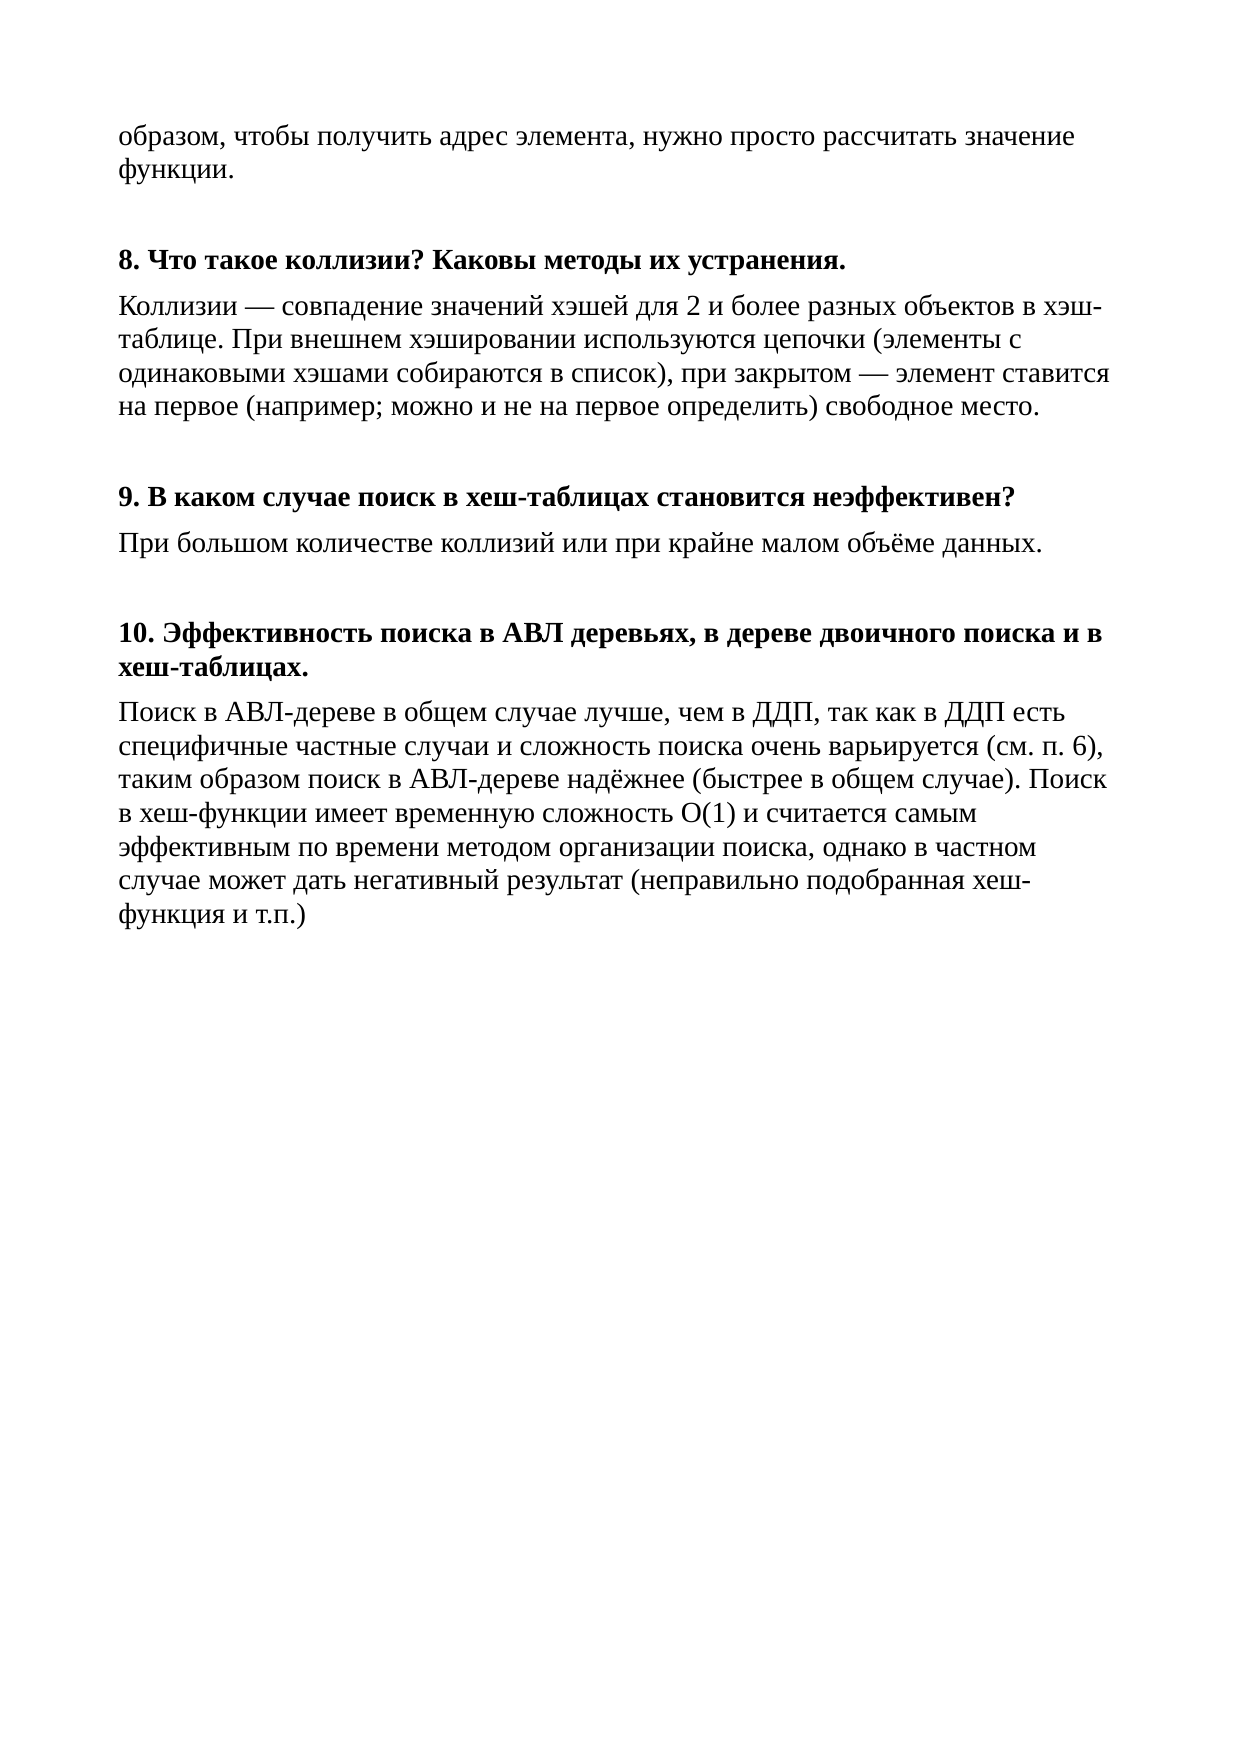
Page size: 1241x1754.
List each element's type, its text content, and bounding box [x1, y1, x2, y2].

text Поиск в АВЛ-дереве в общем случае лучше, чем в ДДП, так как в ДДП есть специфичные частные случаи и сложность поиска очень варьируется (см. п. 6), таким образом поиск в АВЛ-дереве надёжнее (быстрее в общем случае). Поиск в хеш-функции имеет временную сложность О(1) и считается самым эффективным по времени методом организации поиска, однако в частном случае может дать негативный результат (неправильно подобранная хеш-функция и т.п.) [118, 694, 1122, 929]
text образом, чтобы получить адрес элемента, нужно просто рассчитать значение функции. [118, 118, 1122, 185]
text Коллизии — совпадение значений хэшей для 2 и более разных объектов в хэш-таблице. При внешнем хэшировании используются цепочки (элементы с одинаковыми хэшами собираются в список), при закрытом — элемент ставится на первое (например; можно и не на первое определить) свободное место. [118, 288, 1122, 422]
text При большом количестве коллизий или при крайне малом объёме данных. [118, 525, 1122, 558]
text 8. Что такое коллизии? Каковы методы их устранения. [118, 242, 1122, 276]
text 9. В каком случае поиск в хеш-таблицах становится неэффективен? [118, 479, 1122, 513]
text 10. Эффективность поиска в АВЛ деревьях, в дереве двоичного поиска и в хеш-таблицах. [118, 616, 1122, 683]
